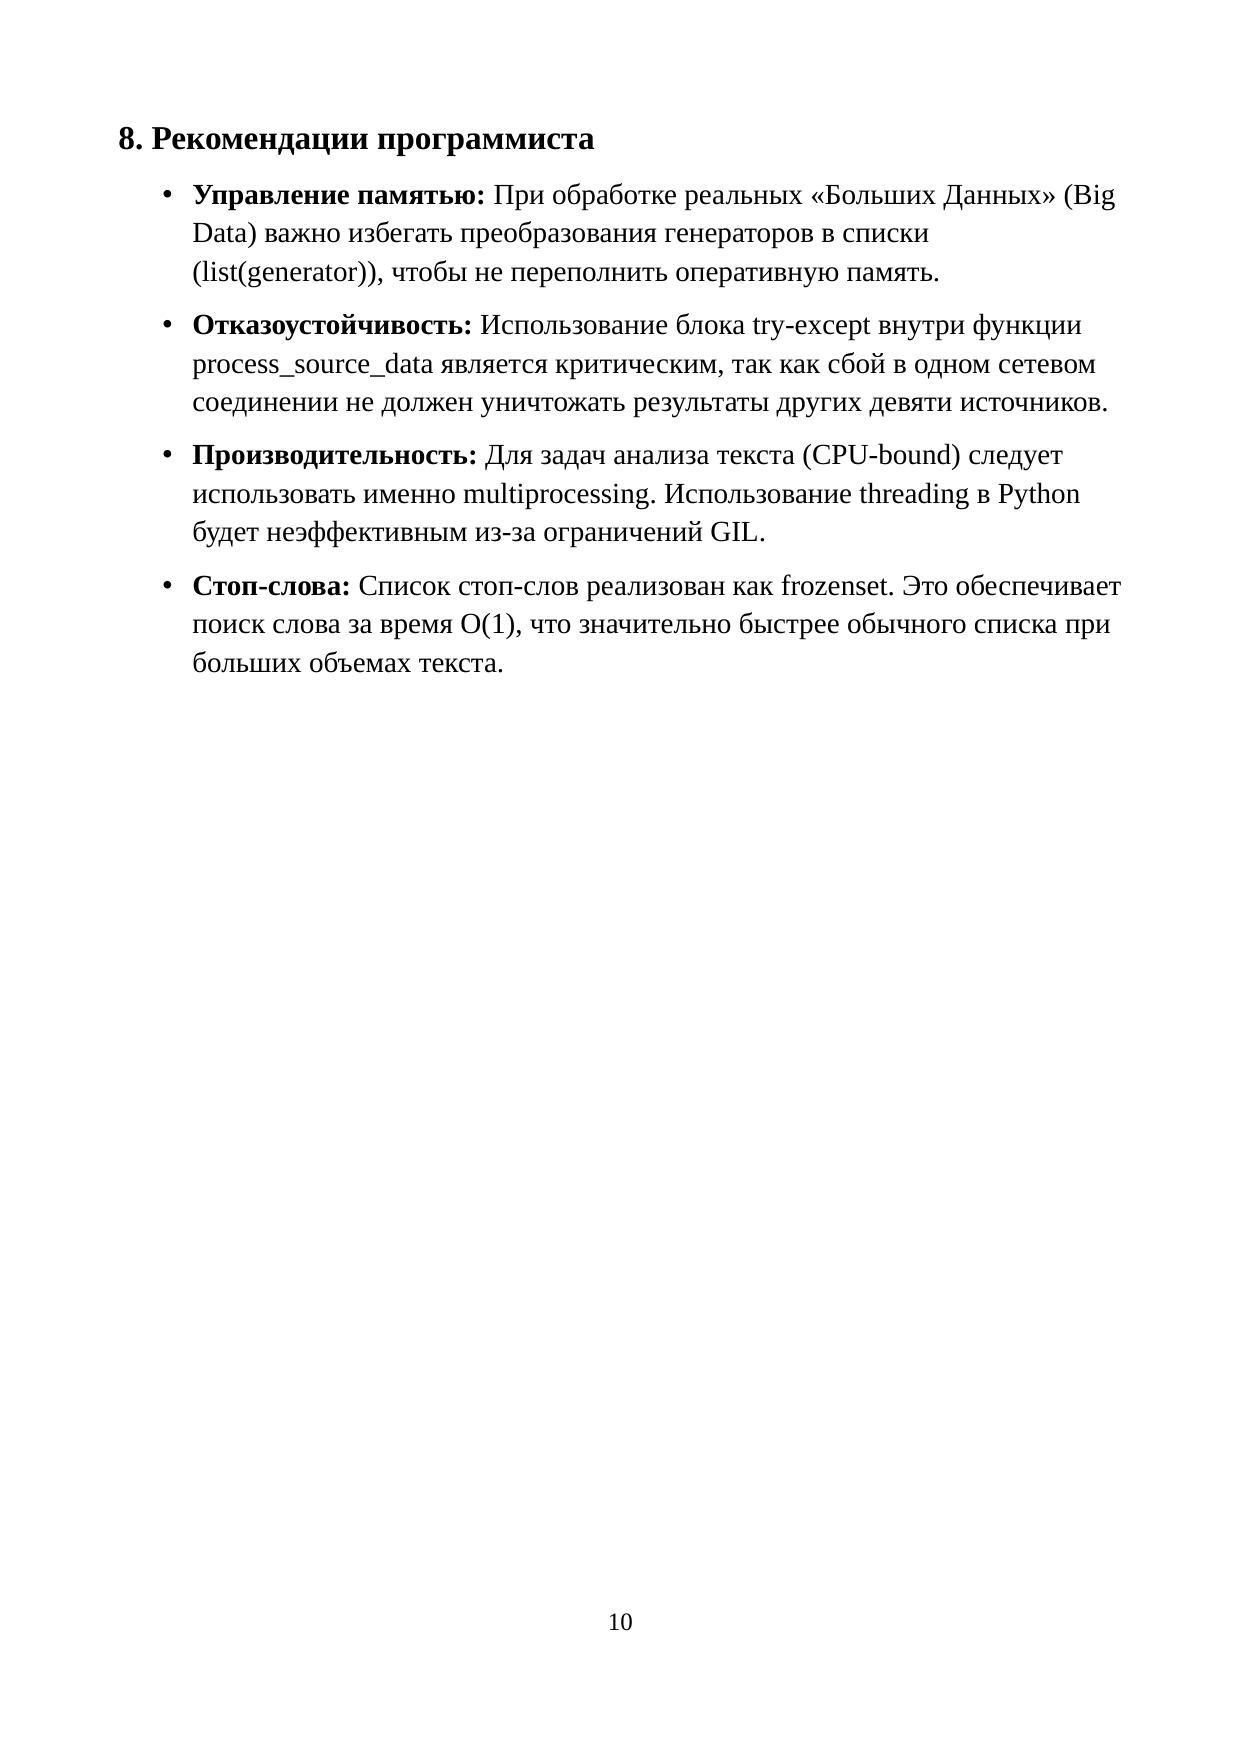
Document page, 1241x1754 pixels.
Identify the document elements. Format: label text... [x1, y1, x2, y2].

list Управление памятью: При обработке реальных «Больших Данных» (Big Data) важно избегать преобразования генераторов в списки (list(generator)), чтобы не переполнить оперативную память. [162, 177, 1122, 287]
list Стоп-слова: Список стоп-слов реализован как frozenset. Это обеспечивает поиск слова за время O(1), что значительно быстрее обычного списка при больших объемах текста. [162, 568, 1122, 678]
subtitle 8. Рекомендации программиста [118, 118, 1122, 156]
list Производительность: Для задач анализа текста (CPU-bound) следует использовать именно multiprocessing. Использование threading в Python будет неэффективным из-за ограничений GIL. [162, 437, 1122, 548]
list Отказоустойчивость: Использование блока try-except внутри функции process_source_data является критическим, так как сбой в одном сетевом соединении не должен уничтожать результаты других девяти источников. [162, 307, 1122, 418]
